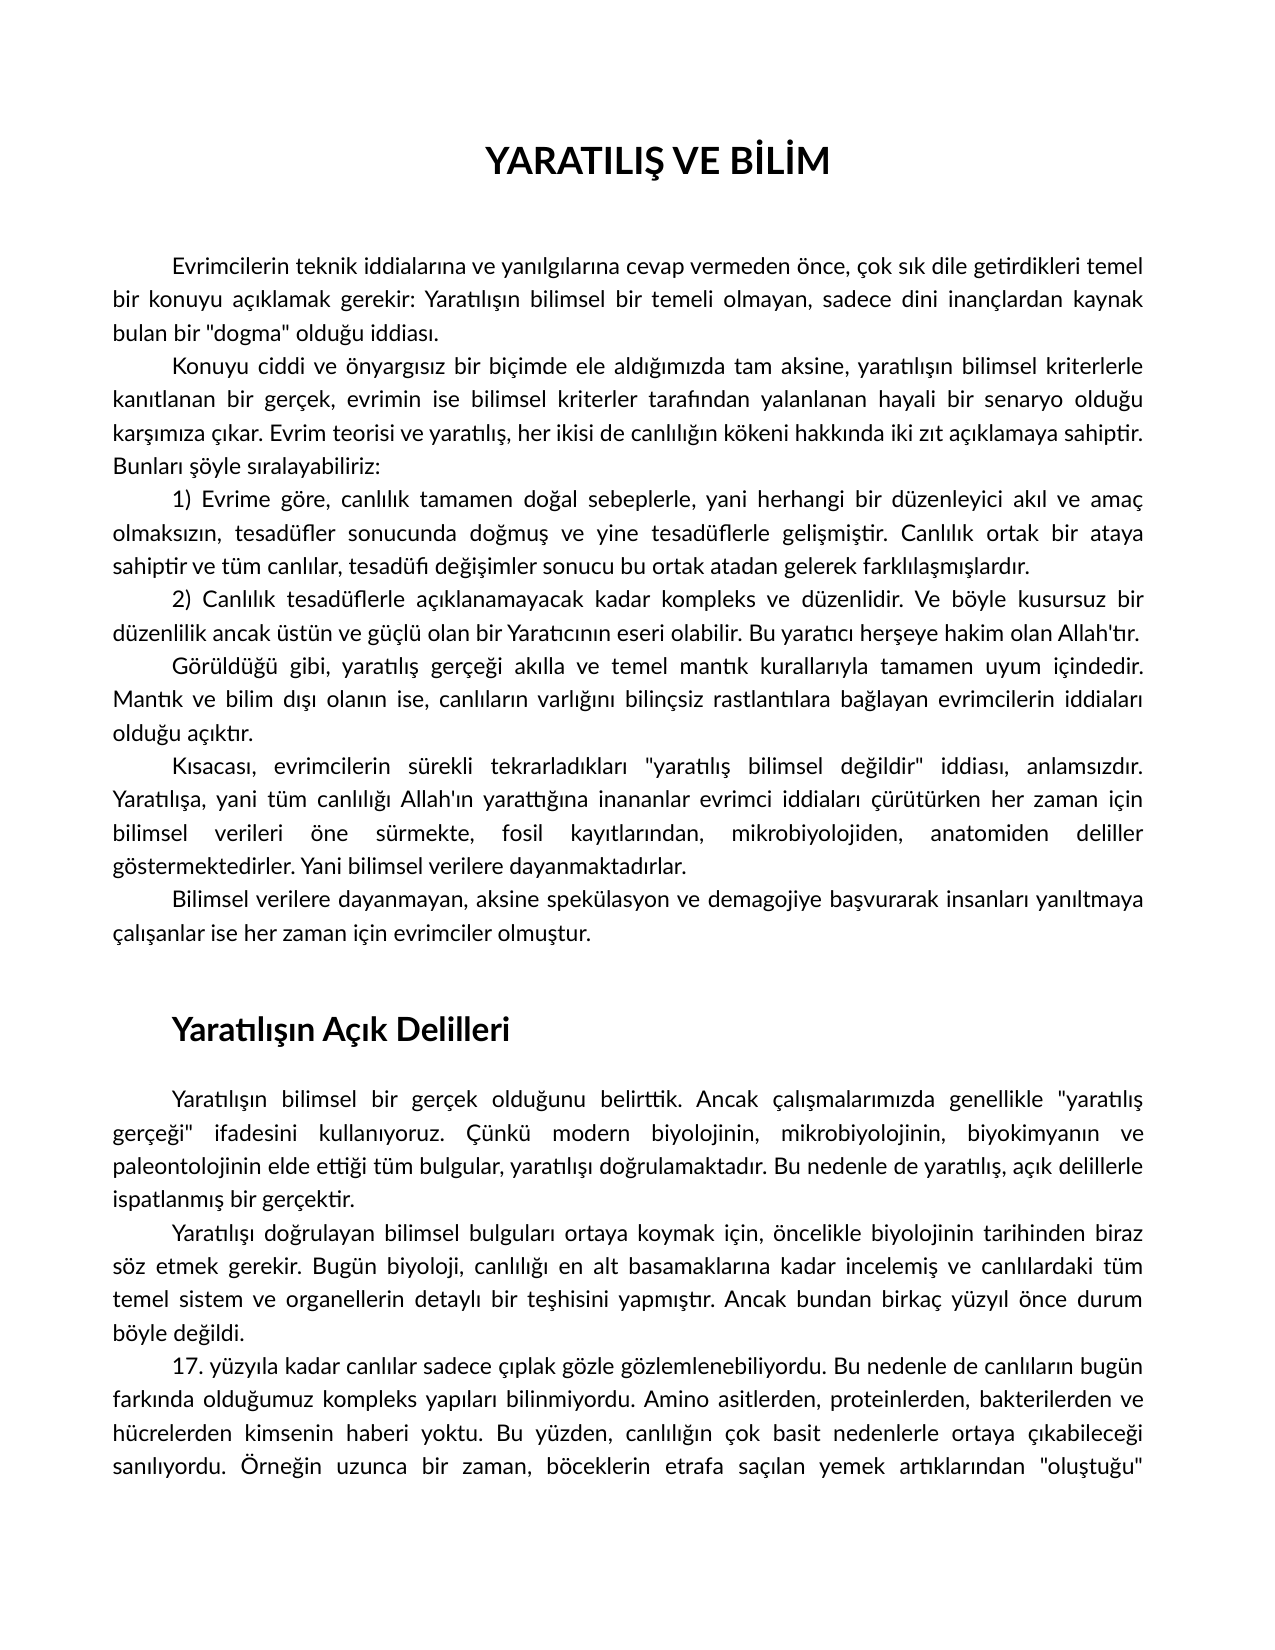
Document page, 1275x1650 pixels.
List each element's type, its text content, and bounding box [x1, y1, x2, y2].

text 17. yüzyıla kadar canlılar sadece çıplak gözle gözlemlenebiliyordu. Bu nedenle de canlıların bugün farkında olduğumuz kompleks yapıları bilinmiyordu. Amino asitlerden, proteinlerden, bakterilerden ve hücrelerden kimsenin haberi yoktu. Bu yüzden, canlılığın çok basit nedenlerle ortaya çıkabileceği sanılıyordu. Örneğin uzunca bir zaman, böceklerin etrafa saçılan yemek artıklarından "oluştuğu" [112, 1348, 1145, 1481]
text Yaratılışı doğrulayan bilimsel bulguları ortaya koymak için, öncelikle biyolojinin tarihinden biraz söz etmek gerekir. Bugün biyoloji, canlılığı en alt basamaklarına kadar incelemiş ve canlılardaki tüm temel sistem ve organellerin detaylı bir teşhisini yapmıştır. Ancak bundan birkaç yüzyıl önce durum böyle değildi. [112, 1214, 1145, 1348]
text Bilimsel verilere dayanmayan, aksine spekülasyon ve demagojiye başvurarak insanları yanıltmaya çalışanlar ise her zaman için evrimciler olmuştur. [112, 881, 1145, 948]
text Görüldüğü gibi, yaratılış gerçeği akılla ve temel mantık kurallarıyla tamamen uyum içindedir. Mantık ve bilim dışı olanın ise, canlıların varlığını bilinçsiz rastlantılara bağlayan evrimcilerin iddiaları olduğu açıktır. [112, 648, 1145, 748]
text 2) Canlılık tesadüflerle açıklanamayacak kadar kompleks ve düzenlidir. Ve böyle kusursuz bir düzenlilik ancak üstün ve güçlü olan bir Yaratıcının eseri olabilir. Bu yaratıcı herşeye hakim olan Allah'tır. [112, 581, 1145, 648]
text Yaratılışın bilimsel bir gerçek olduğunu belirttik. Ancak çalışmalarımızda genellikle "yaratılış gerçeği" ifadesini kullanıyoruz. Çünkü modern biyolojinin, mikrobiyolojinin, biyokimyanın ve paleontolojinin elde ettiği tüm bulgular, yaratılışı doğrulamaktadır. Bu nedenle de yaratılış, açık delillerle ispatlanmış bir gerçektir. [112, 1081, 1145, 1214]
text Evrimcilerin teknik iddialarına ve yanılgılarına cevap vermeden önce, çok sık dile getirdikleri temel bir konuyu açıklamak gerekir: Yaratılışın bilimsel bir temeli olmayan, sadece dini inançlardan kaynak bulan bir "dogma" olduğu iddiası. [112, 248, 1145, 348]
text Yaratılışın Açık Delilleri [112, 1014, 1145, 1048]
text Konuyu ciddi ve önyargısız bir biçimde ele aldığımızda tam aksine, yaratılışın bilimsel kriterlerle kanıtlanan bir gerçek, evrimin ise bilimsel kriterler tarafından yalanlanan hayali bir senaryo olduğu karşımıza çıkar. Evrim teorisi ve yaratılış, her ikisi de canlılığın kökeni hakkında iki zıt açıklamaya sahiptir. Bunları şöyle sıralayabiliriz: [112, 348, 1145, 481]
text YARATILIŞ VE BİLİM [651, 148, 1145, 181]
text Kısacası, evrimcilerin sürekli tekrarladıkları "yaratılış bilimsel değildir" iddiası, anlamsızdır. Yaratılışa, yani tüm canlılığı Allah'ın yarattığına inananlar evrimci iddiaları çürütürken her zaman için bilimsel verileri öne sürmekte, fosil kayıtlarından, mikrobiyolojiden, anatomiden deliller göstermektedirler. Yani bilimsel verilere dayanmaktadırlar. [112, 748, 1145, 881]
text 1) Evrime göre, canlılık tamamen doğal sebeplerle, yani herhangi bir düzenleyici akıl ve amaç olmaksızın, tesadüfler sonucunda doğmuş ve yine tesadüflerle gelişmiştir. Canlılık ortak bir ataya sahiptir ve tüm canlılar, tesadüfi değişimler sonucu bu ortak atadan gelerek farklılaşmışlardır. [112, 481, 1145, 581]
text YARATILIŞ VE BİLİM [112, 148, 658, 181]
